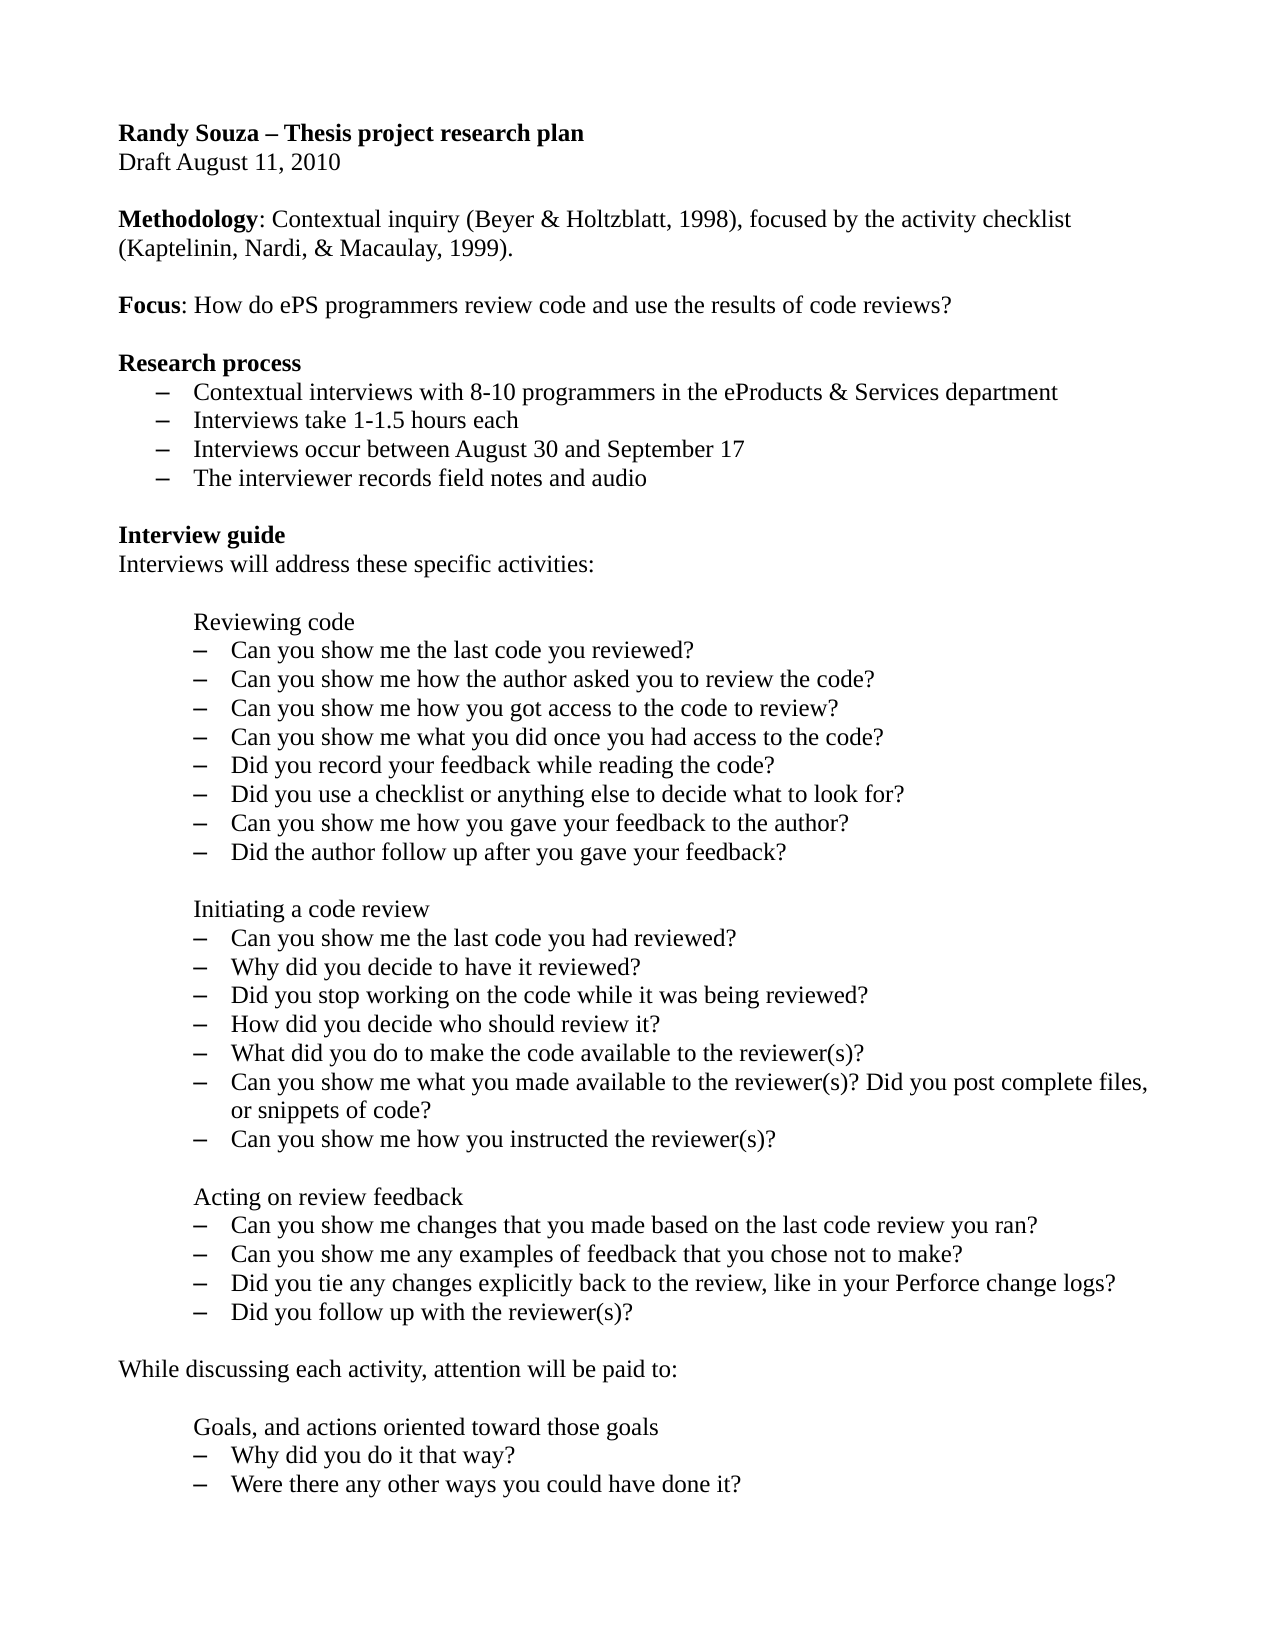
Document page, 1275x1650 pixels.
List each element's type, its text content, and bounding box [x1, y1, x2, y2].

list Did you tie any changes explicitly back to the review, like in your Perforce change logs? [193, 1268, 1157, 1297]
list Can you show me how you instructed the reviewer(s)? [193, 1124, 1157, 1153]
list Can you show me any examples of feedback that you chose not to make? [193, 1239, 1157, 1268]
list The interviewer records field notes and audio [156, 463, 1157, 492]
list Did you stop working on the code while it was being reviewed? [193, 981, 1157, 1009]
list Interviews take 1-1.5 hours each [156, 406, 1157, 434]
list How did you decide who should review it? [193, 1009, 1157, 1038]
list Reviewing code [156, 607, 1157, 636]
list Why did you do it that way? [193, 1441, 1157, 1469]
text Interview guide [118, 521, 1157, 549]
text Methodology: Contextual inquiry (Beyer & Holtzblatt, 1998), focused by the activity checklist (Kaptelinin, Nardi, & Macaulay, 1999). [118, 204, 1157, 262]
list Why did you decide to have it reviewed? [193, 952, 1157, 981]
list Did the author follow up after you gave your feedback? [193, 837, 1157, 866]
list Contextual interviews with 8-10 programmers in the eProducts & Services department [156, 377, 1157, 406]
list Can you show me the last code you had reviewed? [193, 923, 1157, 952]
list Did you record your feedback while reading the code? [193, 751, 1157, 779]
list Can you show me changes that you made based on the last code review you ran? [193, 1211, 1157, 1239]
list Did you follow up with the reviewer(s)? [193, 1297, 1157, 1326]
text Research process [118, 348, 1157, 377]
list Can you show me how you got access to the code to review? [193, 693, 1157, 722]
text Draft August 11, 2010 [118, 147, 1157, 176]
list Were there any other ways you could have done it? [193, 1469, 1157, 1498]
list Interviews occur between August 30 and September 17 [156, 434, 1157, 463]
list What did you do to make the code available to the reviewer(s)? [193, 1038, 1157, 1067]
text Interviews will address these specific activities: [118, 549, 1157, 578]
text While discussing each activity, attention will be paid to: [118, 1354, 1157, 1383]
list Can you show me what you made available to the reviewer(s)? Did you post complete files, or snippets of code? [193, 1067, 1157, 1124]
list Can you show me what you did once you had access to the code? [193, 722, 1157, 751]
list Can you show me how the author asked you to review the code? [193, 664, 1157, 693]
text Randy Souza – Thesis project research plan [118, 118, 1157, 147]
text Focus: How do ePS programmers review code and use the results of code reviews? [118, 291, 1157, 319]
list Can you show me the last code you reviewed? [193, 636, 1157, 664]
list Can you show me how you gave your feedback to the author? [193, 808, 1157, 837]
list Initiating a code review [156, 894, 1157, 923]
list Acting on review feedback [156, 1182, 1157, 1211]
list Did you use a checklist or anything else to decide what to look for? [193, 779, 1157, 808]
text Goals, and actions oriented toward those goals [118, 1412, 1157, 1441]
